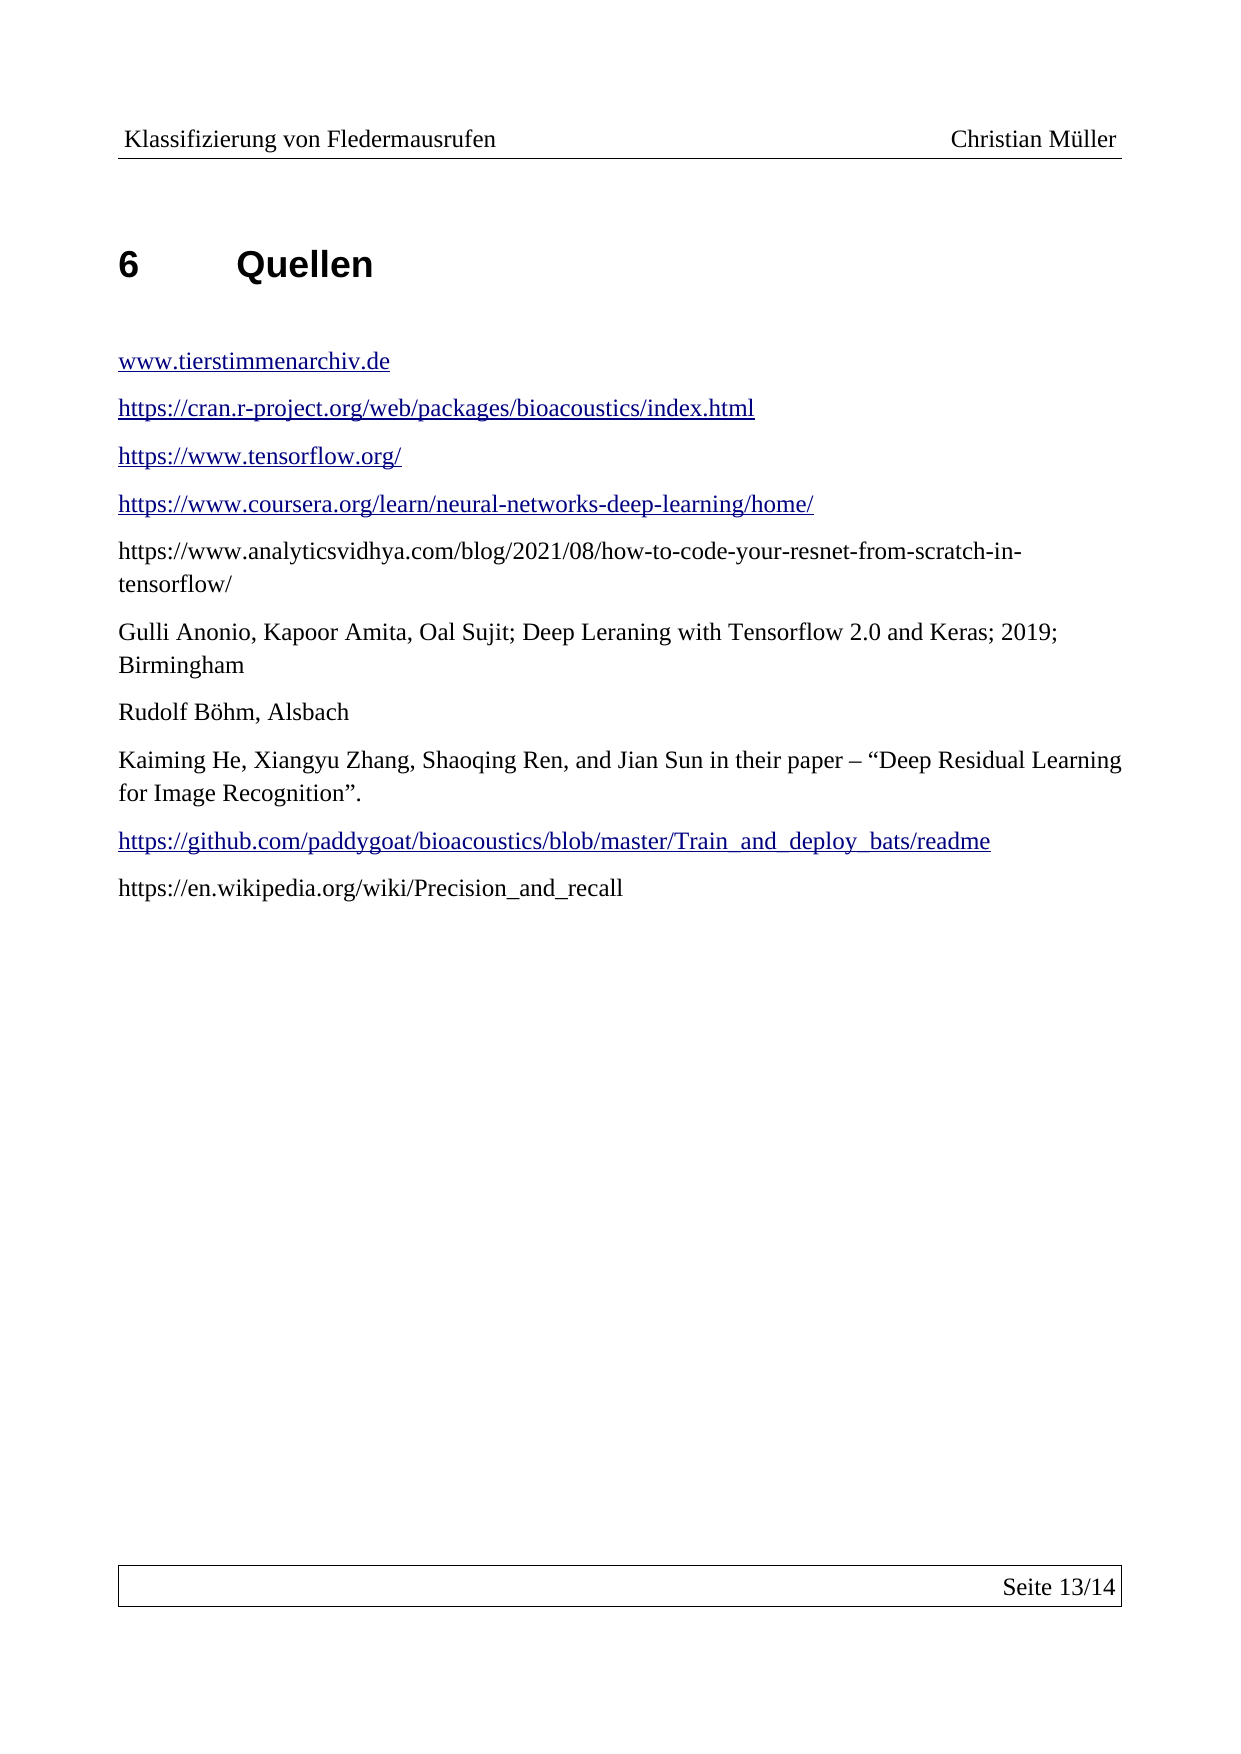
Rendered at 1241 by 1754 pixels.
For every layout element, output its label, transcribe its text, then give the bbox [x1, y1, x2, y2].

text https://github.com/paddygoat/bioacoustics/blob/master/Train_and_deploy_bats/readme [118, 826, 1122, 854]
text Gulli Anonio, Kapoor Amita, Oal Sujit; Deep Leraning with Tensorflow 2.0 and Keras; 2019; Birmingham [118, 617, 1122, 679]
text https://cran.r-project.org/web/packages/bioacoustics/index.html [118, 393, 1122, 422]
subtitle Quellen [118, 243, 1122, 286]
text https://www.coursera.org/learn/neural-networks-deep-learning/home/ [118, 489, 1122, 517]
text Rudolf Böhm, Alsbach [118, 697, 1122, 726]
text https://www.tensorflow.org/ [118, 441, 1122, 470]
text https://www.analyticsvidhya.com/blog/2021/08/how-to-code-your-resnet-from-scratch-in-tensorflow/ [118, 536, 1122, 598]
text Kaiming He, Xiangyu Zhang, Shaoqing Ren, and Jian Sun in their paper – “Deep Residual Learning for Image Recognition”. [118, 745, 1122, 807]
text www.tierstimmenarchiv.de [118, 346, 1122, 374]
text https://en.wikipedia.org/wiki/Precision_and_recall [118, 873, 1122, 902]
